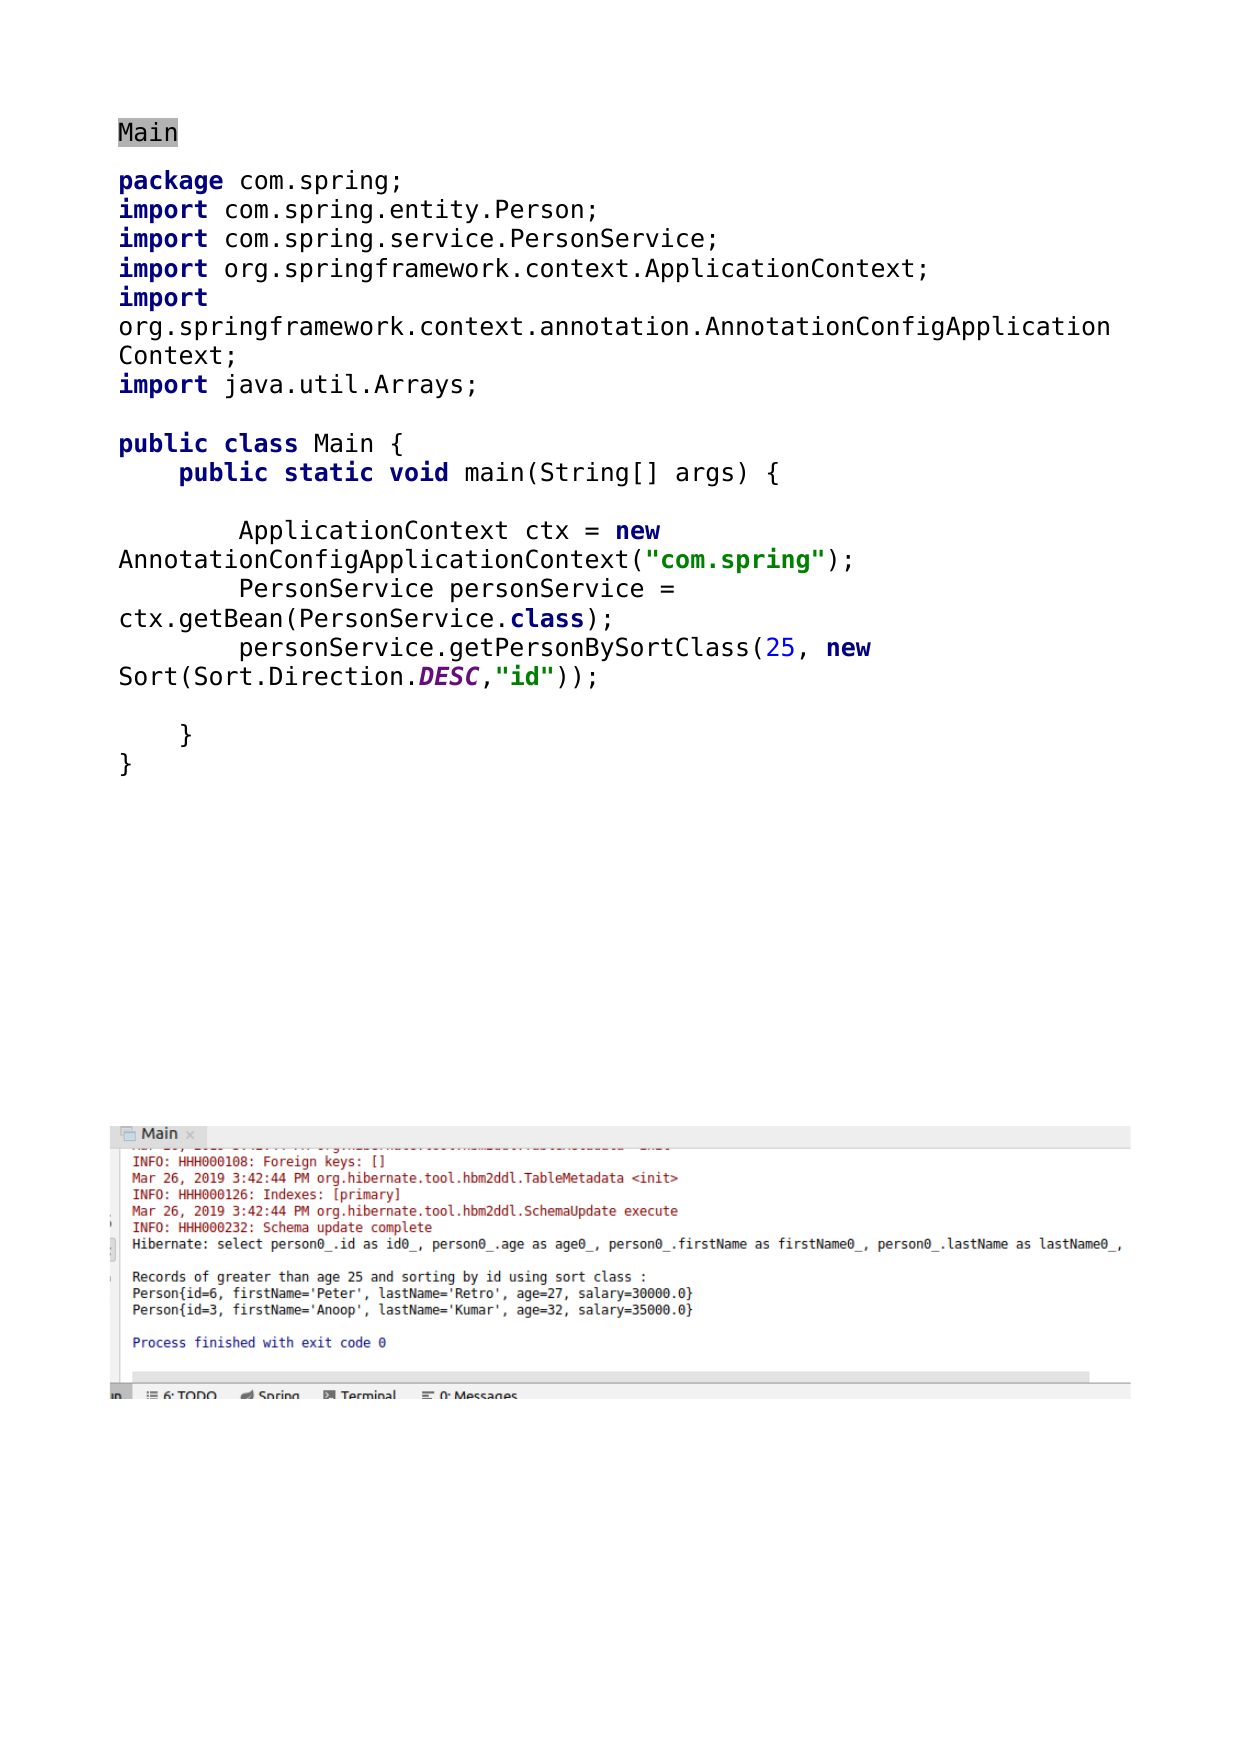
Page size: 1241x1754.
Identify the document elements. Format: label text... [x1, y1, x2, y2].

text import org.springframework.context.annotation.AnnotationConfigApplicationContext; [118, 283, 1122, 370]
text import com.spring.entity.Person; [118, 195, 1122, 224]
text PersonService personService = ctx.getBean(PersonService.class); [118, 574, 1122, 633]
text ApplicationContext ctx = new AnnotationConfigApplicationContext("com.spring"); [118, 516, 1122, 574]
text import java.util.Arrays; [118, 370, 1122, 399]
text personService.getPersonBySortClass(25, new Sort(Sort.Direction.DESC,"id")); [118, 633, 1122, 691]
text import org.springframework.context.ApplicationContext; [118, 254, 1122, 283]
text import com.spring.service.PersonService; [118, 224, 1122, 254]
text public static void main(String[] args) { [118, 458, 1122, 487]
text } [118, 720, 1122, 749]
picture [109, 1126, 1131, 1399]
text package com.spring; [118, 166, 1122, 195]
text Main [118, 118, 1122, 147]
text } [118, 749, 1122, 779]
text public class Main { [118, 429, 1122, 458]
